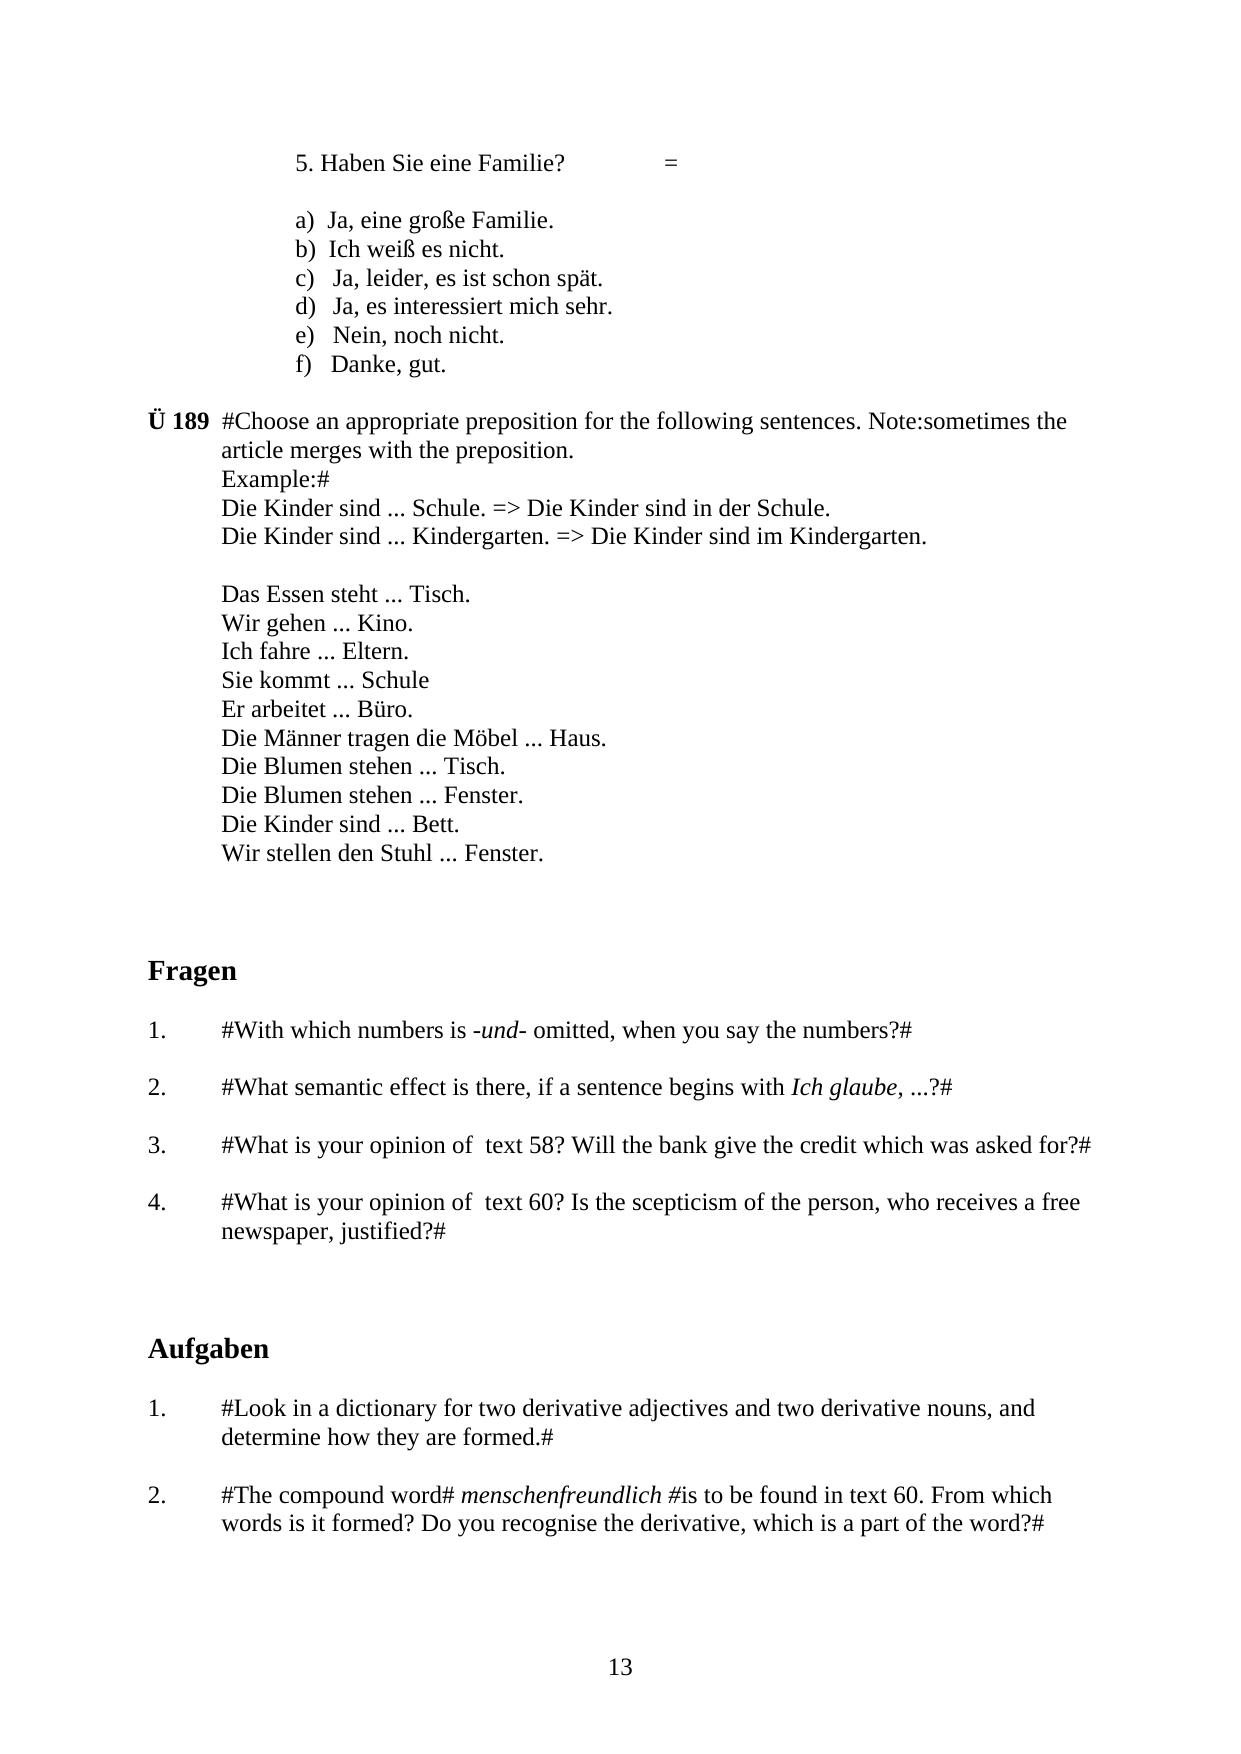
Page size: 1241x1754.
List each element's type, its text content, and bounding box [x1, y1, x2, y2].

subtitle Aufgaben [148, 1331, 1093, 1365]
text 2. #What semantic effect is there, if a sentence begins with Ich glaube, ...?# [148, 1072, 1093, 1101]
text Die Blumen stehen ... Fenster. [148, 780, 1093, 809]
text Ü 189 #Choose an appropriate preposition for the following sentences. Note:sometimes the article merges with the preposition. [148, 406, 1093, 464]
subtitle Fragen [148, 953, 1093, 986]
text f) Danke, gut. [221, 349, 1093, 378]
text Ich fahre ... Eltern. [148, 636, 1093, 665]
text Die Kinder sind ... Kindergarten. => Die Kinder sind im Kindergarten. [148, 521, 1093, 550]
text Das Essen steht ... Tisch. [148, 579, 1093, 608]
list Nein, noch nicht. [295, 320, 1093, 349]
text b) Ich weiß es nicht. [148, 234, 1093, 263]
text Er arbeitet ... Büro. [148, 694, 1093, 723]
text a) Ja, eine große Familie. [148, 205, 1093, 234]
text 1. #With which numbers is -und- omitted, when you say the numbers?# [148, 1015, 1093, 1044]
text Die Blumen stehen ... Tisch. [148, 751, 1093, 780]
text Die Männer tragen die Möbel ... Haus. [148, 723, 1093, 751]
list Ja, es interessiert mich sehr. [295, 291, 1093, 320]
text Die Kinder sind ... Bett. [148, 809, 1093, 838]
text Example:# [148, 464, 1093, 493]
text 1. #Look in a dictionary for two derivative adjectives and two derivative nouns, and determine how they are formed.# [148, 1393, 1093, 1451]
text 2. #The compound word# menschenfreundlich #is to be found in text 60. From which words is it formed? Do you recognise the derivative, which is a part of the word?# [148, 1480, 1093, 1537]
text 4. #What is your opinion of text 60? Is the scepticism of the person, who receives a free newspaper, justified?# [148, 1187, 1093, 1245]
text 5. Haben Sie eine Familie? = [148, 148, 1093, 176]
text Wir stellen den Stuhl ... Fenster. [148, 838, 1093, 866]
text Die Kinder sind ... Schule. => Die Kinder sind in der Schule. [148, 493, 1093, 521]
text Sie kommt ... Schule [148, 665, 1093, 694]
list Ja, leider, es ist schon spät. [295, 263, 1093, 291]
text Wir gehen ... Kino. [148, 608, 1093, 636]
text 3. #What is your opinion of text 58? Will the bank give the credit which was asked for?# [148, 1130, 1093, 1159]
